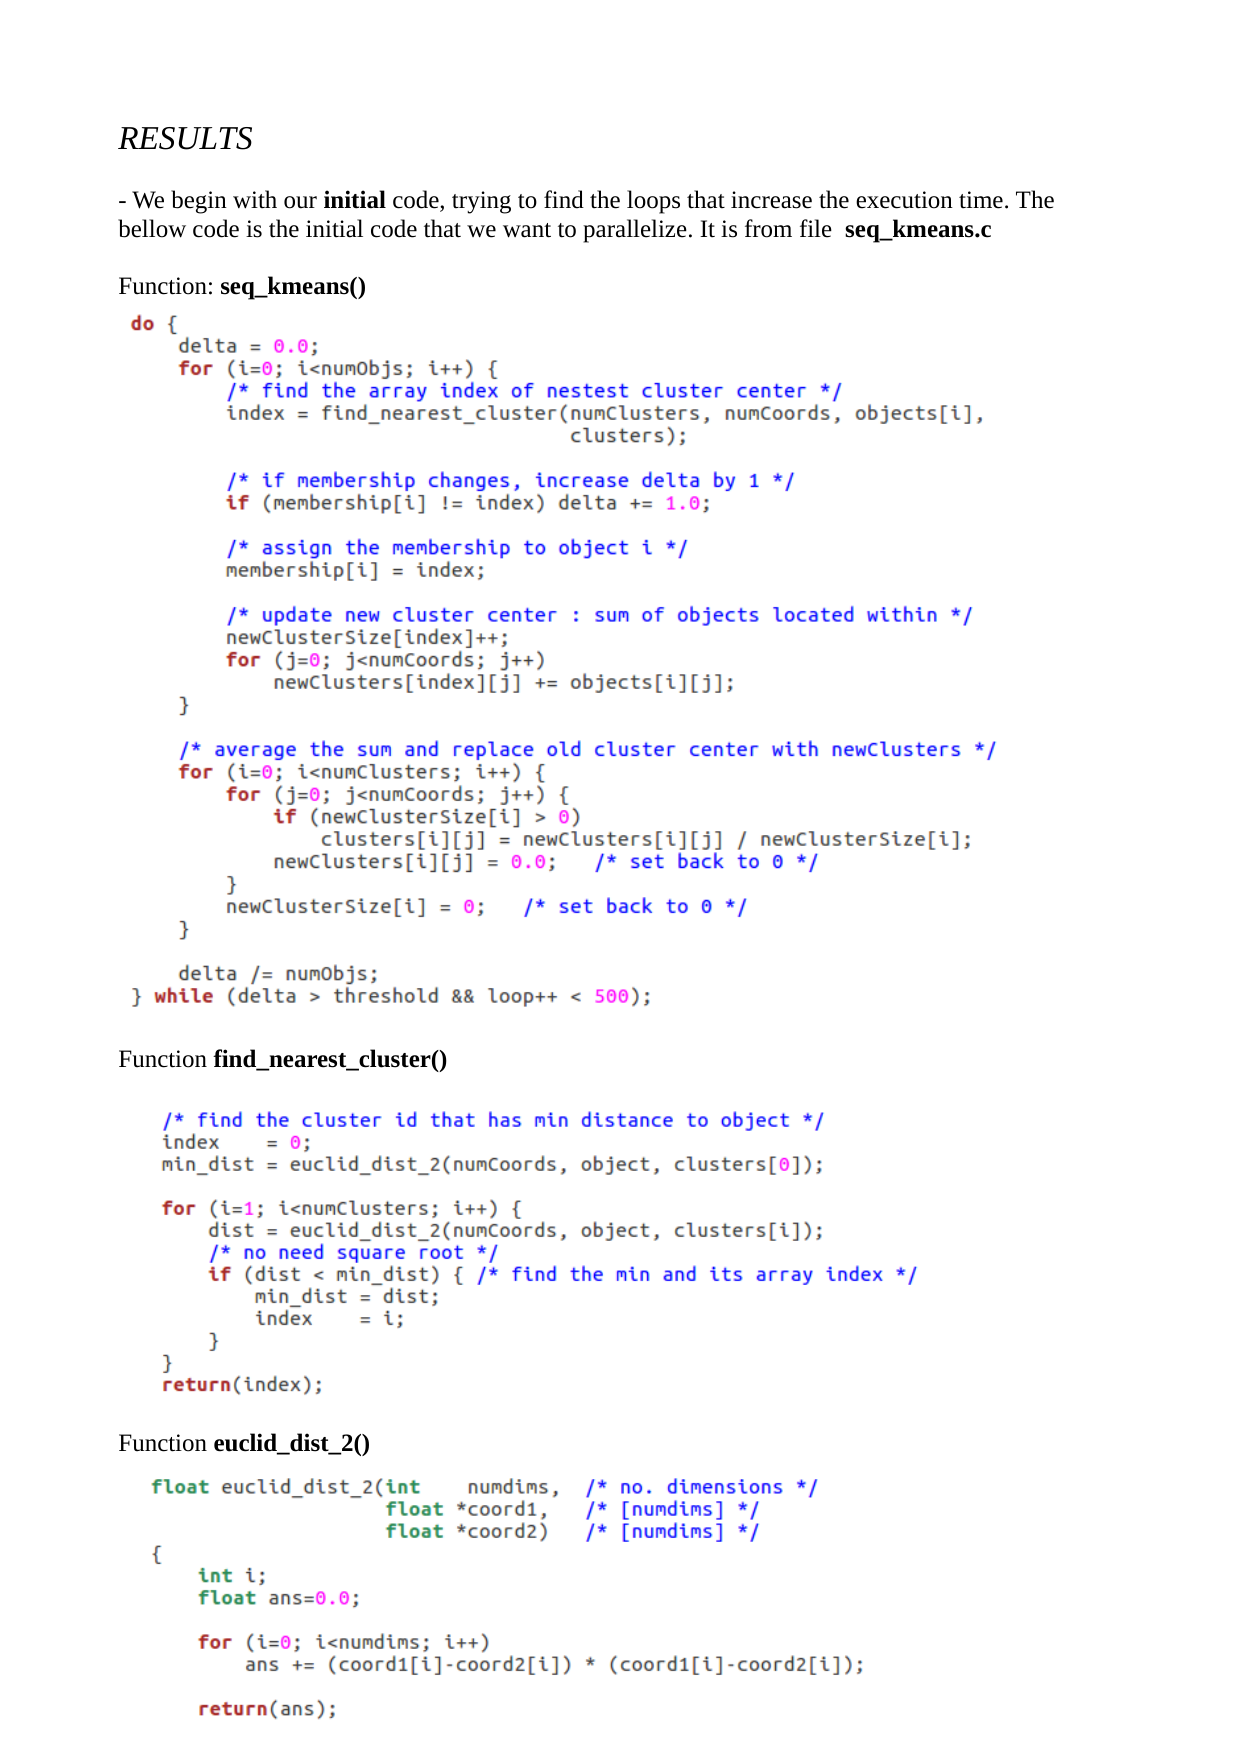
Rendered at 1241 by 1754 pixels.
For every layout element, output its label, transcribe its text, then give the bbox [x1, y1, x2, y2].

text Function: seq_kmeans() [118, 271, 1122, 300]
text Function find_nearest_cluster() [118, 1044, 1122, 1073]
picture [118, 1101, 1123, 1399]
text - We begin with our initial code, trying to find the loops that increase the execution time. The bellow code is the initial code that we want to parallelize. It is from file seq_kmeans.c [118, 185, 1122, 243]
picture [118, 300, 1123, 1016]
text Function euclid_dist_2() [118, 1428, 1122, 1456]
picture [150, 1478, 887, 1722]
text RESULTS [118, 118, 1122, 156]
